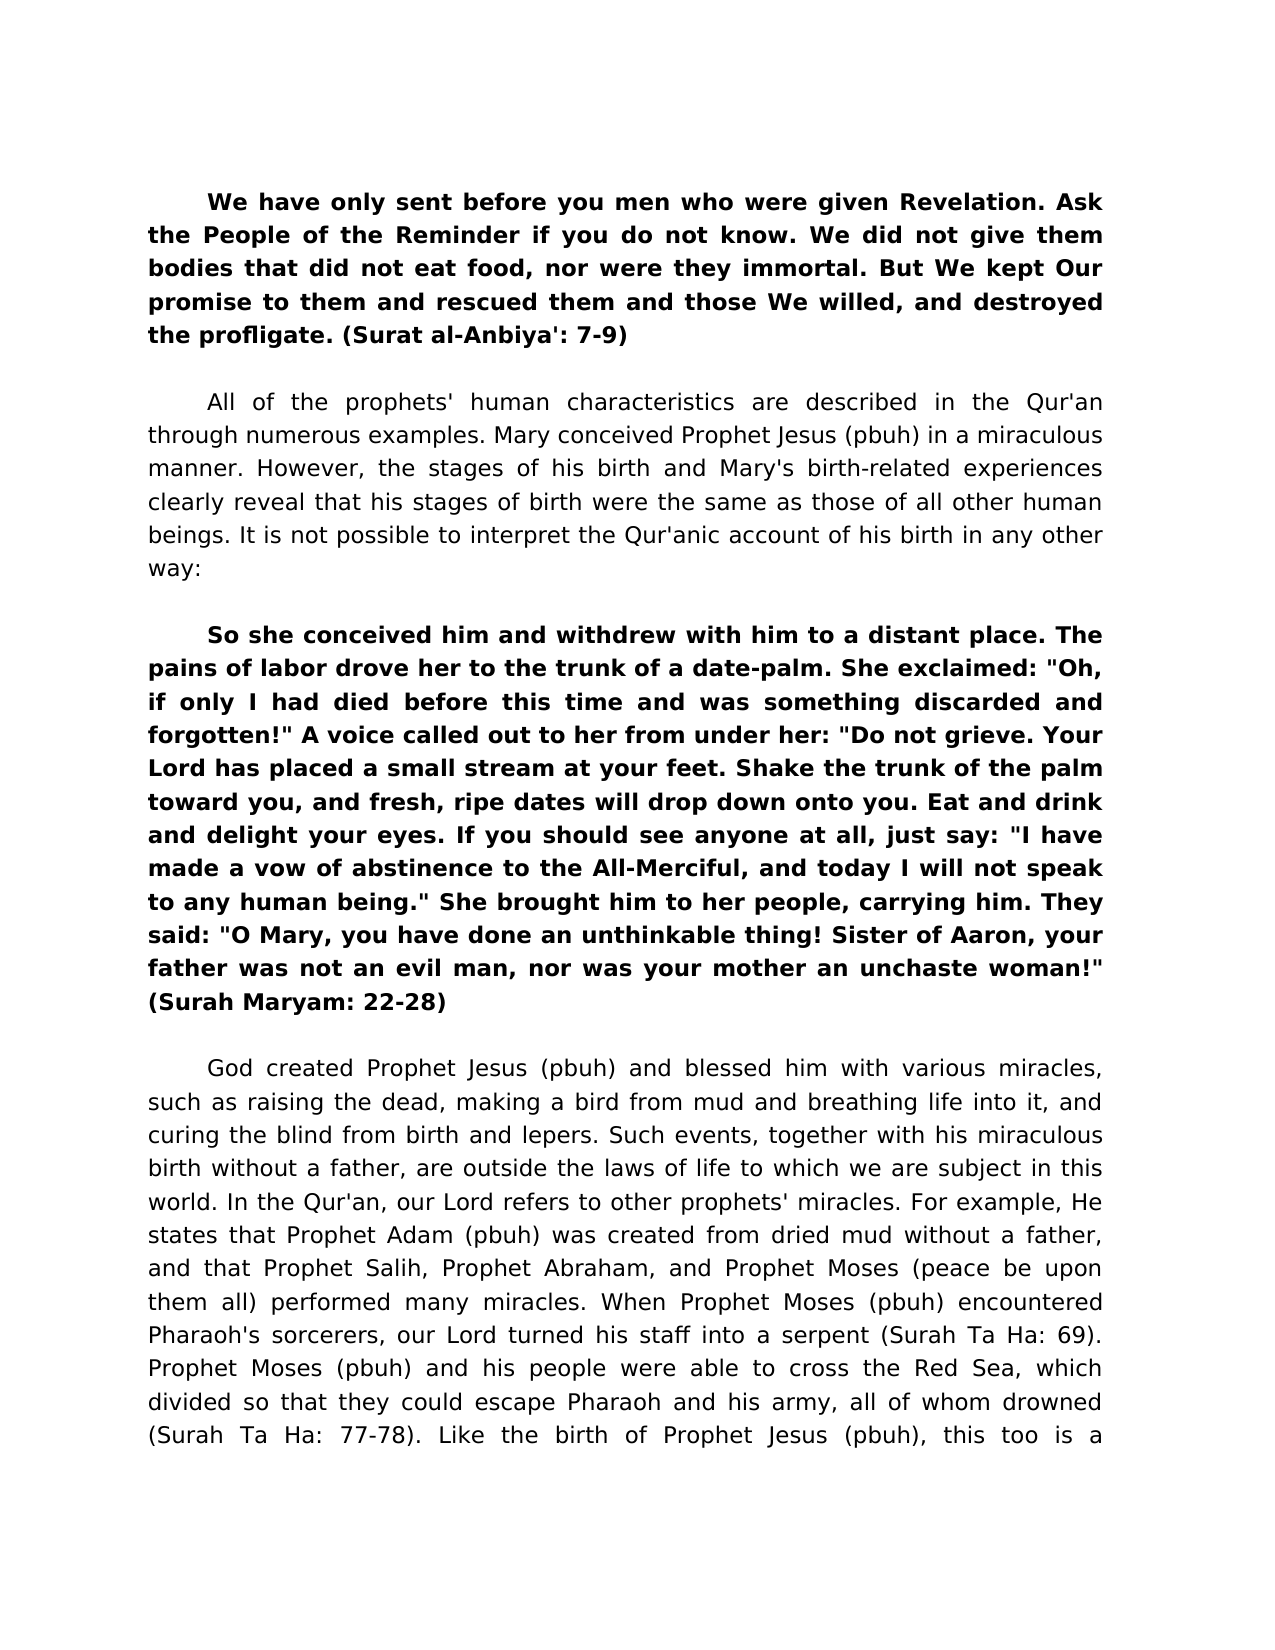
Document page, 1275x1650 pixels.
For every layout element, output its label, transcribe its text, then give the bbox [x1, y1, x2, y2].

text We have only sent before you men who were given Revelation. Ask the People of the Reminder if you do not know. We did not give them bodies that did not eat food, nor were they immortal. But We kept Our promise to them and rescued them and those We willed, and destroyed the profligate. (Surat al-Anbiya': 7-9) [148, 183, 1104, 350]
text So she conceived him and withdrew with him to a distant place. The pains of labor drove her to the trunk of a date-palm. She exclaimed: "Oh, if only I had died before this time and was something discarded and forgotten!" A voice called out to her from under her: "Do not grieve. Your Lord has placed a small stream at your feet. Shake the trunk of the palm toward you, and fresh, ripe dates will drop down onto you. Eat and drink and delight your eyes. If you should see anyone at all, just say: "I have made a vow of abstinence to the All-Merciful, and today I will not speak to any human being." She brought him to her people, carrying him. They said: "O Mary, you have done an unthinkable thing! Sister of Aaron, your father was not an evil man, nor was your mother an unchaste woman!" (Surah Maryam: 22-28) [148, 617, 1104, 1017]
text God created Prophet Jesus (pbuh) and blessed him with various miracles, such as raising the dead, making a bird from mud and breathing life into it, and curing the blind from birth and lepers. Such events, together with his miraculous birth without a father, are outside the laws of life to which we are subject in this world. In the Qur'an, our Lord refers to other prophets' miracles. For example, He states that Prophet Adam (pbuh) was created from dried mud without a father, and that Prophet Salih, Prophet Abraham, and Prophet Moses (peace be upon them all) performed many miracles. When Prophet Moses (pbuh) encountered Pharaoh's sorcerers, our Lord turned his staff into a serpent (Surah Ta Ha: 69). Prophet Moses (pbuh) and his people were able to cross the Red Sea, which divided so that they could escape Pharaoh and his army, all of whom drowned (Surah Ta Ha: 77-78). Like the birth of Prophet Jesus (pbuh), this too is a [148, 1050, 1104, 1450]
text All of the prophets' human characteristics are described in the Qur'an through numerous examples. Mary conceived Prophet Jesus (pbuh) in a miraculous manner. However, the stages of his birth and Mary's birth-related experiences clearly reveal that his stages of birth were the same as those of all other human beings. It is not possible to interpret the Qur'anic account of his birth in any other way: [148, 383, 1104, 583]
